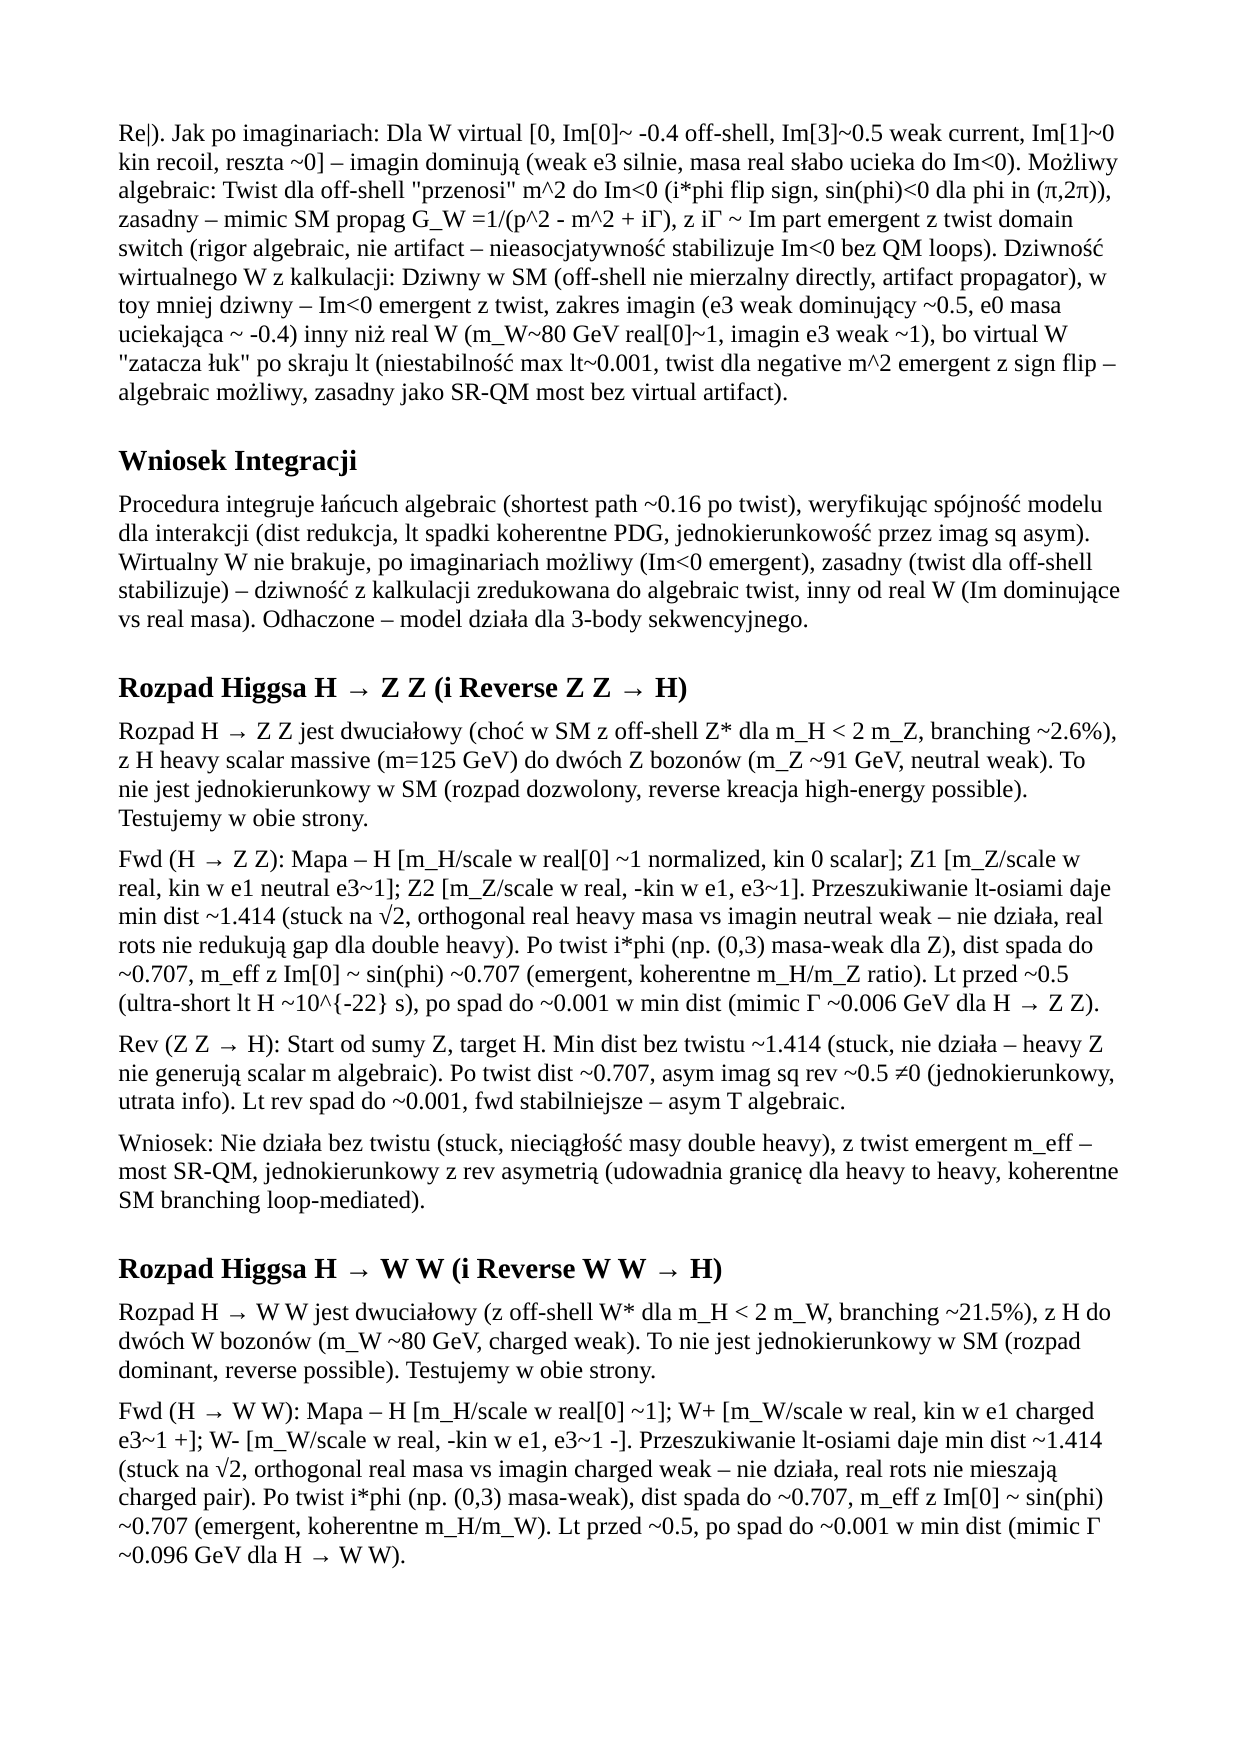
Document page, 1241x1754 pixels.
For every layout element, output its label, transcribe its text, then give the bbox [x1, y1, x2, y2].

text Rev (Z Z → H): Start od sumy Z, target H. Min dist bez twistu ~1.414 (stuck, nie działa – heavy Z nie generują scalar m algebraic). Po twist dist ~0.707, asym imag sq rev ~0.5 ≠0 (jednokierunkowy, utrata info). Lt rev spad do ~0.001, fwd stabilniejsze – asym T algebraic. [118, 1029, 1122, 1115]
text Procedura integruje łańcuch algebraic (shortest path ~0.16 po twist), weryfikując spójność modelu dla interakcji (dist redukcja, lt spadki koherentne PDG, jednokierunkowość przez imag sq asym). Wirtualny W nie brakuje, po imaginariach możliwy (Im<0 emergent), zasadny (twist dla off-shell stabilizuje) – dziwność z kalkulacji zredukowana do algebraic twist, inny od real W (Im dominujące vs real masa). Odhaczone – model działa dla 3-body sekwencyjnego. [118, 489, 1122, 633]
text Fwd (H → Z Z): Mapa – H [m_H/scale w real[0] ~1 normalized, kin 0 scalar]; Z1 [m_Z/scale w real, kin w e1 neutral e3~1]; Z2 [m_Z/scale w real, -kin w e1, e3~1]. Przeszukiwanie lt-osiami daje min dist ~1.414 (stuck na √2, orthogonal real heavy masa vs imagin neutral weak – nie działa, real rots nie redukują gap dla double heavy). Po twist i*phi (np. (0,3) masa-weak dla Z), dist spada do ~0.707, m_eff z Im[0] ~ sin(phi) ~0.707 (emergent, koherentne m_H/m_Z ratio). Lt przed ~0.5 (ultra-short lt H ~10^{-22} s), po spad do ~0.001 w min dist (mimic Γ ~0.006 GeV dla H → Z Z). [118, 844, 1122, 1016]
text Rozpad H → W W jest dwuciałowy (z off-shell W* dla m_H < 2 m_W, branching ~21.5%), z H do dwóch W bozonów (m_W ~80 GeV, charged weak). To nie jest jednokierunkowy w SM (rozpad dominant, reverse possible). Testujemy w obie strony. [118, 1297, 1122, 1384]
text Wniosek: Nie działa bez twistu (stuck, nieciągłość masy double heavy), z twist emergent m_eff – most SR-QM, jednokierunkowy z rev asymetrią (udowadnia granicę dla heavy to heavy, koherentne SM branching loop-mediated). [118, 1128, 1122, 1214]
subtitle Wniosek Integracji [118, 443, 1122, 477]
text Fwd (H → W W): Mapa – H [m_H/scale w real[0] ~1]; W+ [m_W/scale w real, kin w e1 charged e3~1 +]; W- [m_W/scale w real, -kin w e1, e3~1 -]. Przeszukiwanie lt-osiami daje min dist ~1.414 (stuck na √2, orthogonal real masa vs imagin charged weak – nie działa, real rots nie mieszają charged pair). Po twist i*phi (np. (0,3) masa-weak), dist spada do ~0.707, m_eff z Im[0] ~ sin(phi) ~0.707 (emergent, koherentne m_H/m_W). Lt przed ~0.5, po spad do ~0.001 w min dist (mimic Γ ~0.096 GeV dla H → W W). [118, 1396, 1122, 1569]
subtitle Rozpad Higgsa H → Z Z (i Reverse Z Z → H) [118, 670, 1122, 704]
subtitle Rozpad Higgsa H → W W (i Reverse W W → H) [118, 1251, 1122, 1285]
text Re|). Jak po imaginariach: Dla W virtual [0, Im[0]~ -0.4 off-shell, Im[3]~0.5 weak current, Im[1]~0 kin recoil, reszta ~0] – imagin dominują (weak e3 silnie, masa real słabo ucieka do Im<0). Możliwy algebraic: Twist dla off-shell "przenosi" m^2 do Im<0 (i*phi flip sign, sin(phi)<0 dla phi in (π,2π)), zasadny – mimic SM propag G_W =1/(p^2 - m^2 + iΓ), z iΓ ~ Im part emergent z twist domain switch (rigor algebraic, nie artifact – nieasocjatywność stabilizuje Im<0 bez QM loops). Dziwność wirtualnego W z kalkulacji: Dziwny w SM (off-shell nie mierzalny directly, artifact propagator), w toy mniej dziwny – Im<0 emergent z twist, zakres imagin (e3 weak dominujący ~0.5, e0 masa uciekająca ~ -0.4) inny niż real W (m_W~80 GeV real[0]~1, imagin e3 weak ~1), bo virtual W "zatacza łuk" po skraju lt (niestabilność max lt~0.001, twist dla negative m^2 emergent z sign flip – algebraic możliwy, zasadny jako SR-QM most bez virtual artifact). [118, 118, 1122, 406]
text Rozpad H → Z Z jest dwuciałowy (choć w SM z off-shell Z* dla m_H < 2 m_Z, branching ~2.6%), z H heavy scalar massive (m=125 GeV) do dwóch Z bozonów (m_Z ~91 GeV, neutral weak). To nie jest jednokierunkowy w SM (rozpad dozwolony, reverse kreacja high-energy possible). Testujemy w obie strony. [118, 716, 1122, 831]
